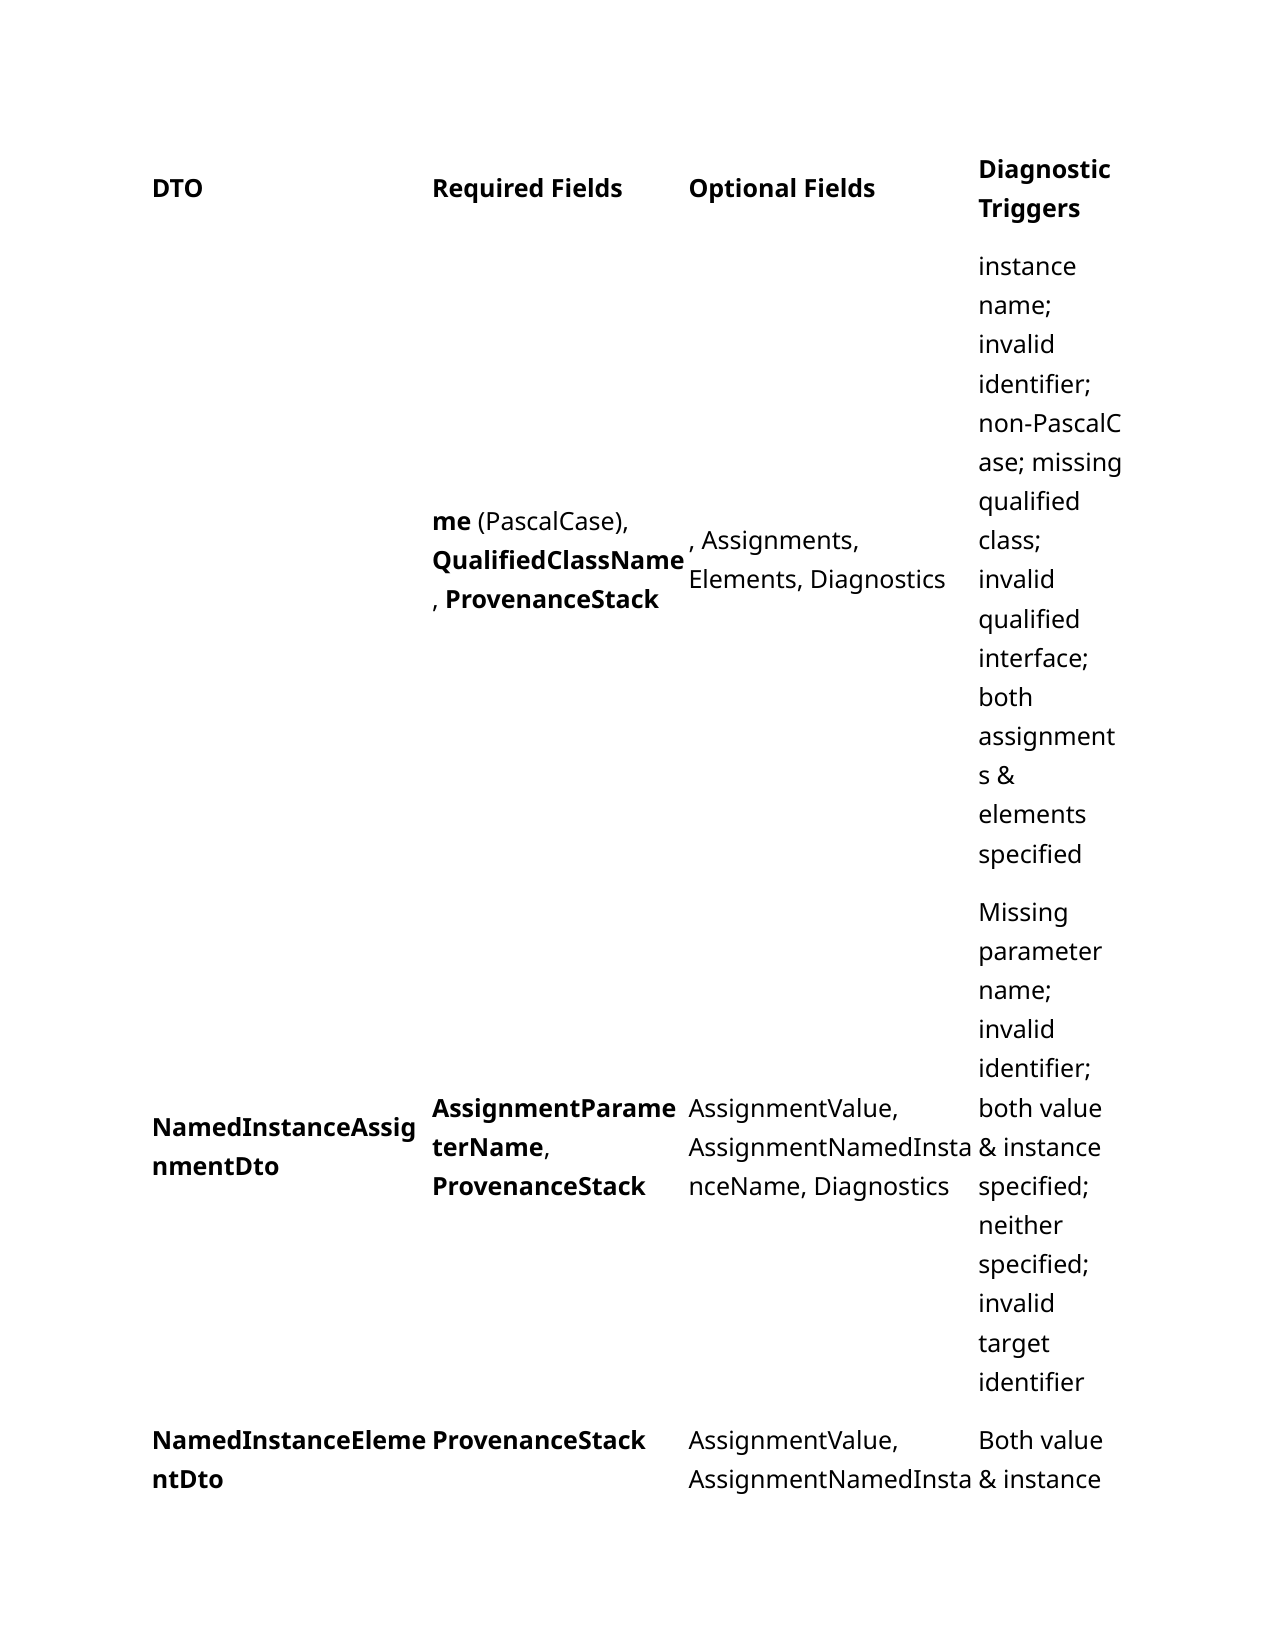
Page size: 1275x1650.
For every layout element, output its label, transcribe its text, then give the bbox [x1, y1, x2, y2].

table_cell AssignmentValue, AssignmentNamedInstanceName, Diagnostics [687, 893, 977, 1421]
table_header Optional Fields [687, 150, 977, 247]
table_cell AssignmentParameterName, ProvenanceStack [430, 893, 687, 1421]
table_cell [150, 247, 430, 893]
table_header Required Fields [430, 150, 687, 247]
table_cell AssignmentValue, AssignmentNamedInsta [687, 1421, 977, 1497]
table_cell Missing parameter name; invalid identifier; both value & instance specified; neither specified; invalid target identifier [977, 893, 1125, 1421]
table_cell NamedInstanceElementDto [150, 1421, 430, 1497]
table_cell NamedInstanceAssignmentDto [150, 893, 430, 1421]
table_cell me (PascalCase), QualifiedClassName, ProvenanceStack [430, 247, 687, 893]
table_cell , Assignments, Elements, Diagnostics [687, 247, 977, 893]
table_cell ProvenanceStack [430, 1421, 687, 1497]
table_cell instance name; invalid identifier; non‑PascalCase; missing qualified class; invalid qualified interface; both assignments & elements specified [977, 247, 1125, 893]
table_header Diagnostic Triggers [977, 150, 1125, 247]
table_header DTO [150, 150, 430, 247]
table_cell Both value & instance [977, 1421, 1125, 1497]
